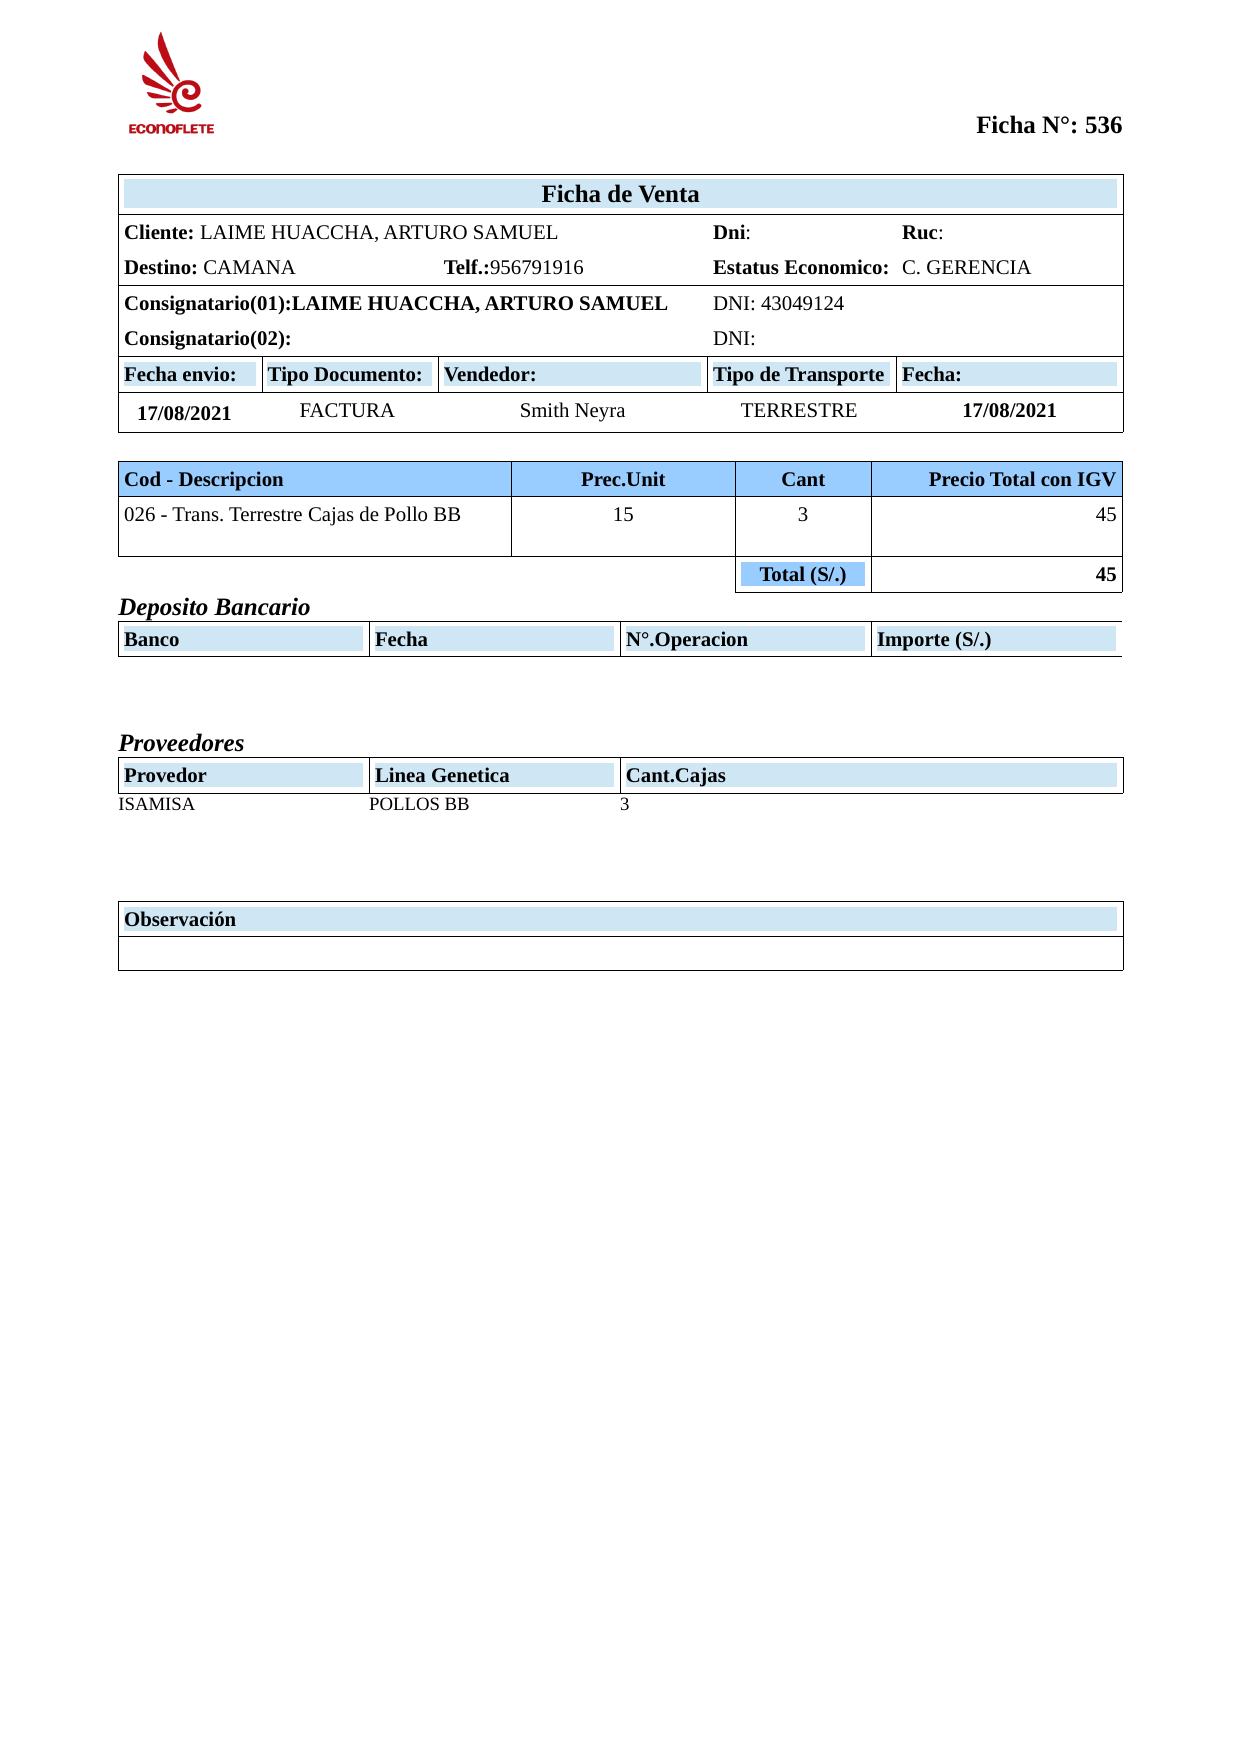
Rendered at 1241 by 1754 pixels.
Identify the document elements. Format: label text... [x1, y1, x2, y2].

table_cell [119, 937, 1123, 969]
table_cell [369, 657, 620, 680]
table_header Cant [736, 462, 871, 496]
table_header Precio Total con IGV [872, 462, 1122, 496]
table_cell [871, 705, 1122, 728]
table_cell [118, 657, 369, 680]
table_cell Consignatario(01):LAIME HUACCHA, ARTURO SAMUEL [119, 286, 707, 321]
table_cell 45 [872, 557, 1122, 592]
table_cell 17/08/2021 [119, 393, 262, 432]
table_cell Total (S/.) [736, 557, 871, 592]
table_cell Consignatario(02): [119, 321, 707, 356]
table_cell 45 [872, 497, 1122, 556]
table_cell [620, 879, 1123, 901]
table_cell [118, 680, 369, 704]
table_cell Fecha: [897, 357, 1123, 392]
table_header Provedor [119, 758, 369, 793]
table_header Cod - Descripcion [119, 462, 511, 496]
table_header Fecha [370, 622, 620, 656]
table_cell POLLOS BB [369, 794, 620, 814]
table_cell DNI: [707, 321, 1123, 356]
table_cell [369, 879, 620, 901]
table_cell 3 [620, 794, 1123, 814]
table_cell Fecha envio: [119, 357, 262, 392]
table_cell Estatus Economico: [707, 249, 896, 285]
table_cell 026 - Trans. Terrestre Cajas de Pollo BB [119, 497, 511, 556]
picture [118, 31, 225, 134]
table_cell C. GERENCIA [896, 249, 1123, 285]
table_cell [118, 557, 511, 592]
table_cell [620, 705, 871, 728]
table_cell Smith Neyra [438, 393, 707, 432]
table_cell [369, 680, 620, 704]
table_header N°.Operacion [621, 622, 871, 656]
table_cell [118, 879, 369, 901]
table_cell 3 [736, 497, 871, 556]
table_cell [369, 815, 620, 836]
table_header Linea Genetica [370, 758, 620, 793]
table_cell Tipo Documento: [263, 357, 438, 392]
table_cell [620, 836, 1123, 858]
table_header Prec.Unit [512, 462, 735, 496]
table_cell [118, 705, 369, 728]
table_cell Telf.:956791916 [438, 249, 707, 285]
table_cell 15 [512, 497, 735, 556]
table_header Banco [119, 622, 369, 656]
table_cell [511, 557, 735, 592]
table_cell Ruc: [896, 215, 1123, 249]
table_header Cant.Cajas [621, 758, 1123, 793]
table_cell [620, 858, 1123, 879]
table_cell ISAMISA [118, 794, 369, 814]
table_cell [369, 836, 620, 858]
table_cell [871, 680, 1122, 704]
table_cell 17/08/2021 [896, 393, 1123, 432]
table_cell [369, 858, 620, 879]
table_cell [369, 705, 620, 728]
table_cell DNI: 43049124 [707, 286, 1123, 321]
text Deposito Bancario [118, 592, 1122, 621]
table_cell Cliente: LAIME HUACCHA, ARTURO SAMUEL [119, 215, 707, 249]
table_cell [118, 858, 369, 879]
table_cell [871, 657, 1122, 680]
table_cell Vendedor: [439, 357, 707, 392]
table_header Importe (S/.) [872, 622, 1122, 656]
text Proveedores [118, 728, 1122, 757]
table_cell [118, 836, 369, 858]
table_cell Dni: [707, 215, 896, 249]
table_cell [620, 657, 871, 680]
table_cell [620, 815, 1123, 836]
table_cell FACTURA [262, 393, 438, 432]
table_cell [620, 680, 871, 704]
table_cell TERRESTRE [707, 393, 896, 432]
table_cell Destino: CAMANA [119, 249, 438, 285]
table_header Observación [119, 902, 1123, 936]
table_cell Tipo de Transporte [708, 357, 896, 392]
table_cell [118, 815, 369, 836]
table_header Ficha de Venta [119, 175, 1123, 214]
